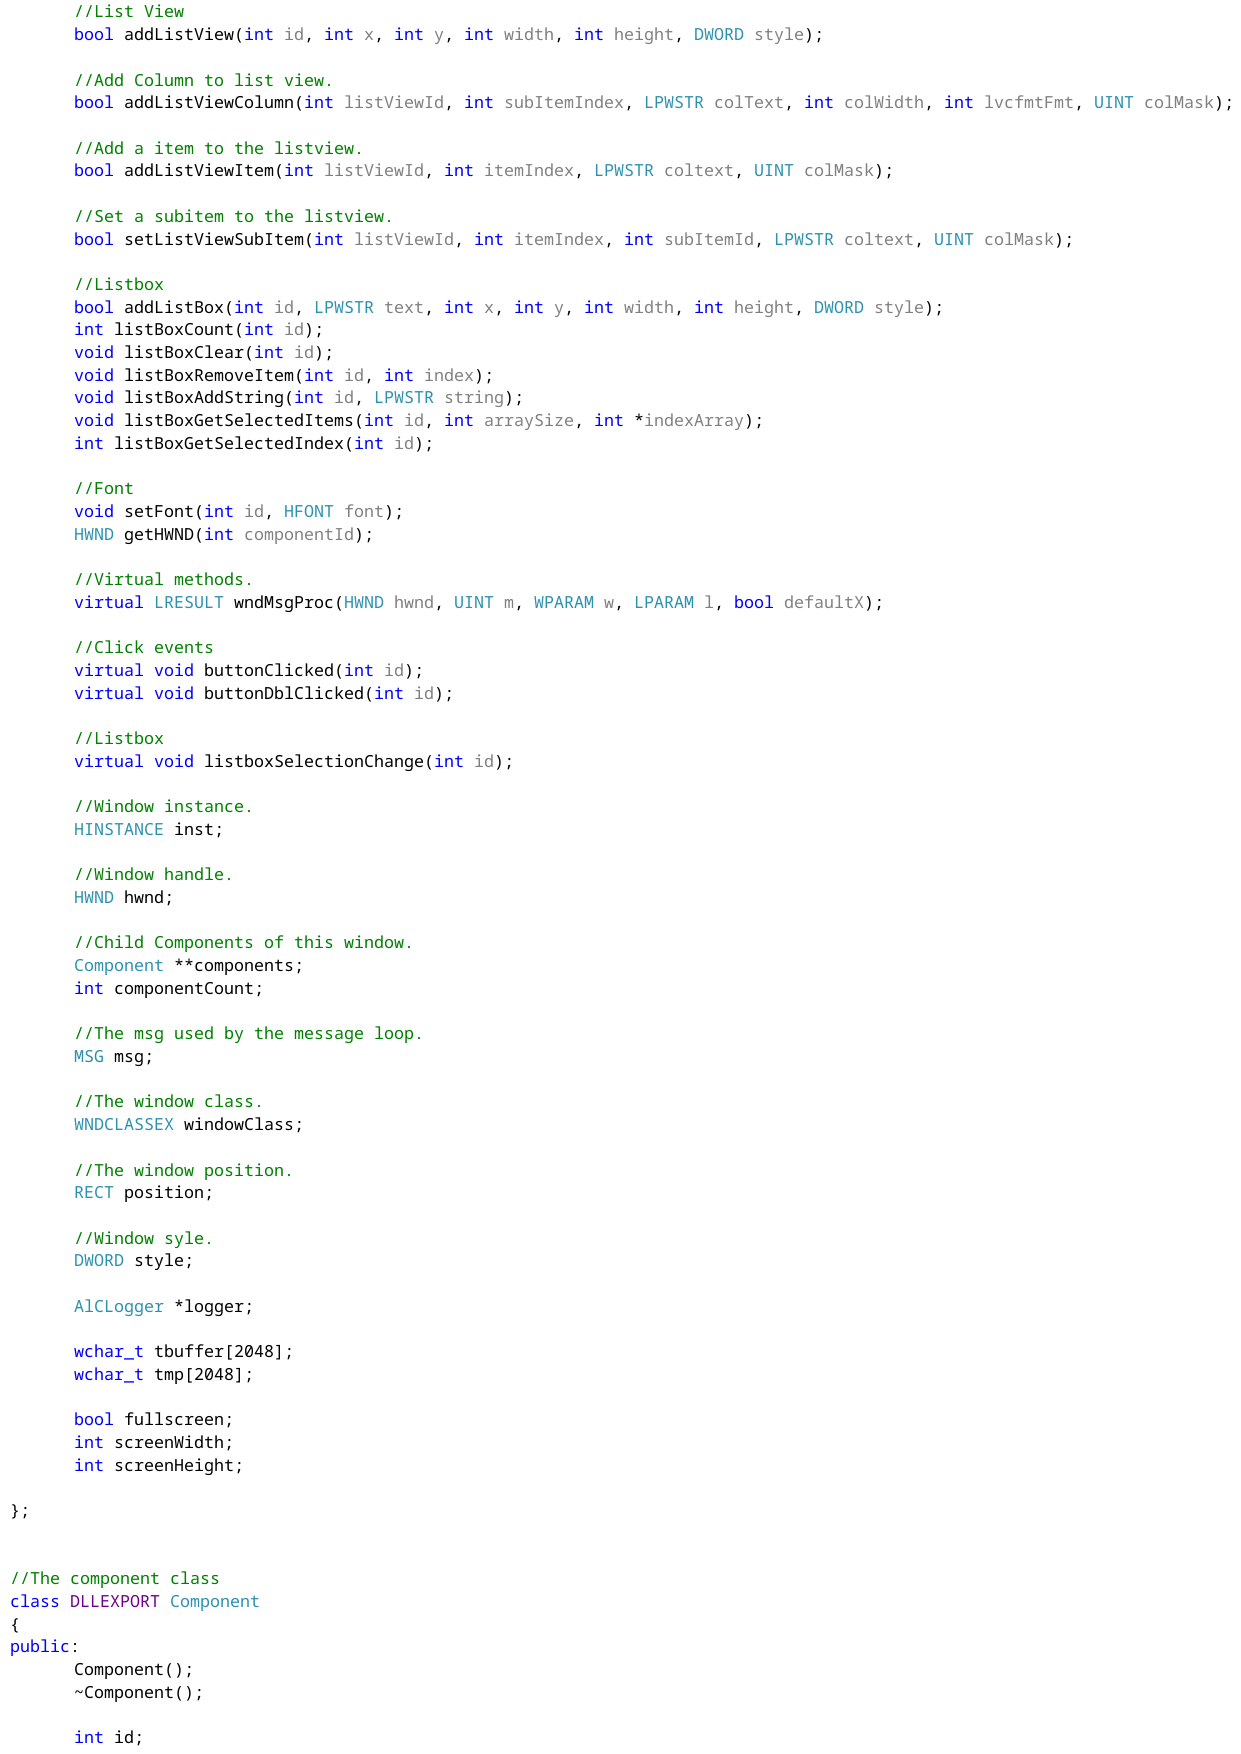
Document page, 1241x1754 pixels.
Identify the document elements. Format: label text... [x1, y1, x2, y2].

text //Set a subitem to the listview. [0, 204, 1240, 227]
text //Listbox [0, 727, 1240, 749]
text //The component class [0, 1567, 1240, 1589]
text int componentCount; [0, 976, 1240, 999]
text //Virtual methods. [0, 568, 1240, 590]
text DWORD style; [0, 1249, 1240, 1272]
text MSG msg; [0, 1044, 1240, 1067]
text virtual LRESULT wndMsgProc(HWND hwnd, UINT m, WPARAM w, LPARAM l, bool defaultX); [0, 590, 1240, 613]
text virtual void buttonClicked(int id); [0, 658, 1240, 681]
text ~Component(); [0, 1680, 1240, 1703]
text void listBoxAddString(int id, LPWSTR string); [0, 386, 1240, 409]
text //List View [0, 0, 1240, 23]
text void setFont(int id, HFONT font); [0, 499, 1240, 522]
text //Window instance. [0, 795, 1240, 817]
text //Click events [0, 636, 1240, 658]
text HWND hwnd; [0, 886, 1240, 908]
text Component(); [0, 1658, 1240, 1680]
text HWND getHWND(int componentId); [0, 522, 1240, 545]
text virtual void buttonDblClicked(int id); [0, 681, 1240, 704]
text //Font [0, 477, 1240, 499]
text virtual void listboxSelectionChange(int id); [0, 749, 1240, 772]
text void listBoxGetSelectedItems(int id, int arraySize, int *indexArray); [0, 409, 1240, 431]
text public: [0, 1635, 1240, 1658]
text //The window position. [0, 1158, 1240, 1181]
text //Add a item to the listview. [0, 136, 1240, 159]
text //Add Column to list view. [0, 68, 1240, 91]
text HINSTANCE inst; [0, 817, 1240, 840]
text int screenHeight; [0, 1453, 1240, 1476]
text int listBoxGetSelectedIndex(int id); [0, 431, 1240, 454]
text WNDCLASSEX windowClass; [0, 1113, 1240, 1135]
text //The msg used by the message loop. [0, 1022, 1240, 1044]
text int listBoxCount(int id); [0, 318, 1240, 341]
text //Listbox [0, 272, 1240, 295]
text //Window syle. [0, 1226, 1240, 1249]
text wchar_t tmp[2048]; [0, 1362, 1240, 1385]
text //Window handle. [0, 863, 1240, 886]
text bool fullscreen; [0, 1408, 1240, 1431]
text bool addListBox(int id, LPWSTR text, int x, int y, int width, int height, DWORD style); [0, 295, 1240, 318]
text int screenWidth; [0, 1431, 1240, 1453]
text int id; [0, 1726, 1240, 1748]
text bool addListViewItem(int listViewId, int itemIndex, LPWSTR coltext, UINT colMask); [0, 159, 1240, 182]
text bool setListViewSubItem(int listViewId, int itemIndex, int subItemId, LPWSTR coltext, UINT colMask); [0, 227, 1240, 250]
text void listBoxRemoveItem(int id, int index); [0, 363, 1240, 386]
text wchar_t tbuffer[2048]; [0, 1340, 1240, 1362]
text { [0, 1612, 1240, 1635]
text bool addListViewColumn(int listViewId, int subItemIndex, LPWSTR colText, int colWidth, int lvcfmtFmt, UINT colMask); [0, 91, 1240, 113]
text void listBoxClear(int id); [0, 341, 1240, 363]
text bool addListView(int id, int x, int y, int width, int height, DWORD style); [0, 23, 1240, 45]
text RECT position; [0, 1181, 1240, 1203]
text AlCLogger *logger; [0, 1294, 1240, 1317]
text Component **components; [0, 954, 1240, 976]
text }; [0, 1499, 1240, 1521]
text //Child Components of this window. [0, 931, 1240, 954]
text //The window class. [0, 1090, 1240, 1113]
text class DLLEXPORT Component [0, 1589, 1240, 1612]
